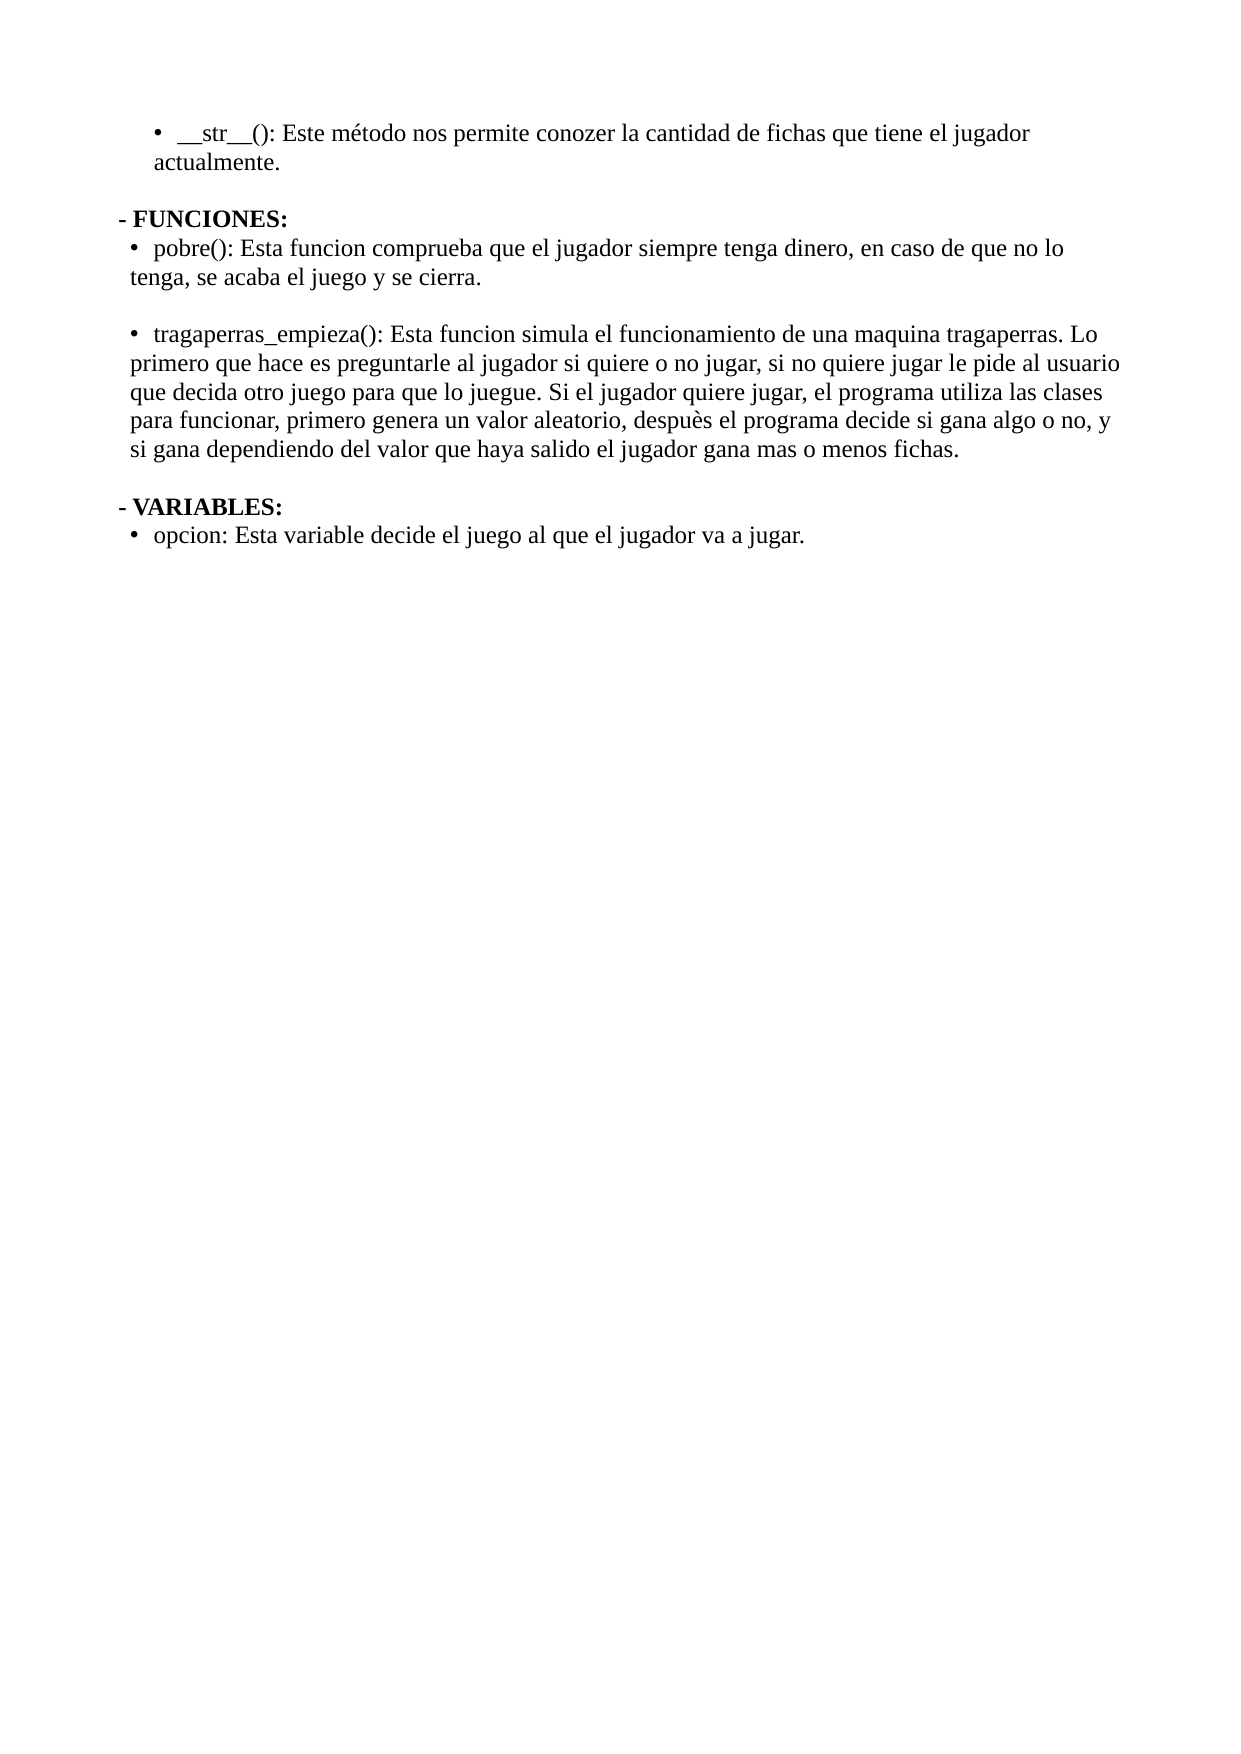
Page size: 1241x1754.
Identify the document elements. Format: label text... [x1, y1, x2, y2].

text - FUNCIONES: [118, 204, 1122, 233]
list pobre(): Esta funcion comprueba que el jugador siempre tenga dinero, en caso de que no lo tenga, se acaba el juego y se cierra. [130, 233, 1122, 291]
text - VARIABLES: [118, 492, 1122, 521]
list tragaperras_empieza(): Esta funcion simula el funcionamiento de una maquina tragaperras. Lo primero que hace es preguntarle al jugador si quiere o no jugar, si no quiere jugar le pide al usuario que decida otro juego para que lo juegue. Si el jugador quiere jugar, el programa utiliza las clases para funcionar, primero genera un valor aleatorio, despuès el programa decide si gana algo o no, y si gana dependiendo del valor que haya salido el jugador gana mas o menos fichas. [130, 319, 1122, 463]
list __str__(): Este método nos permite conozer la cantidad de fichas que tiene el jugador actualmente. [153, 118, 1122, 176]
list opcion: Esta variable decide el juego al que el jugador va a jugar. [130, 521, 1122, 549]
